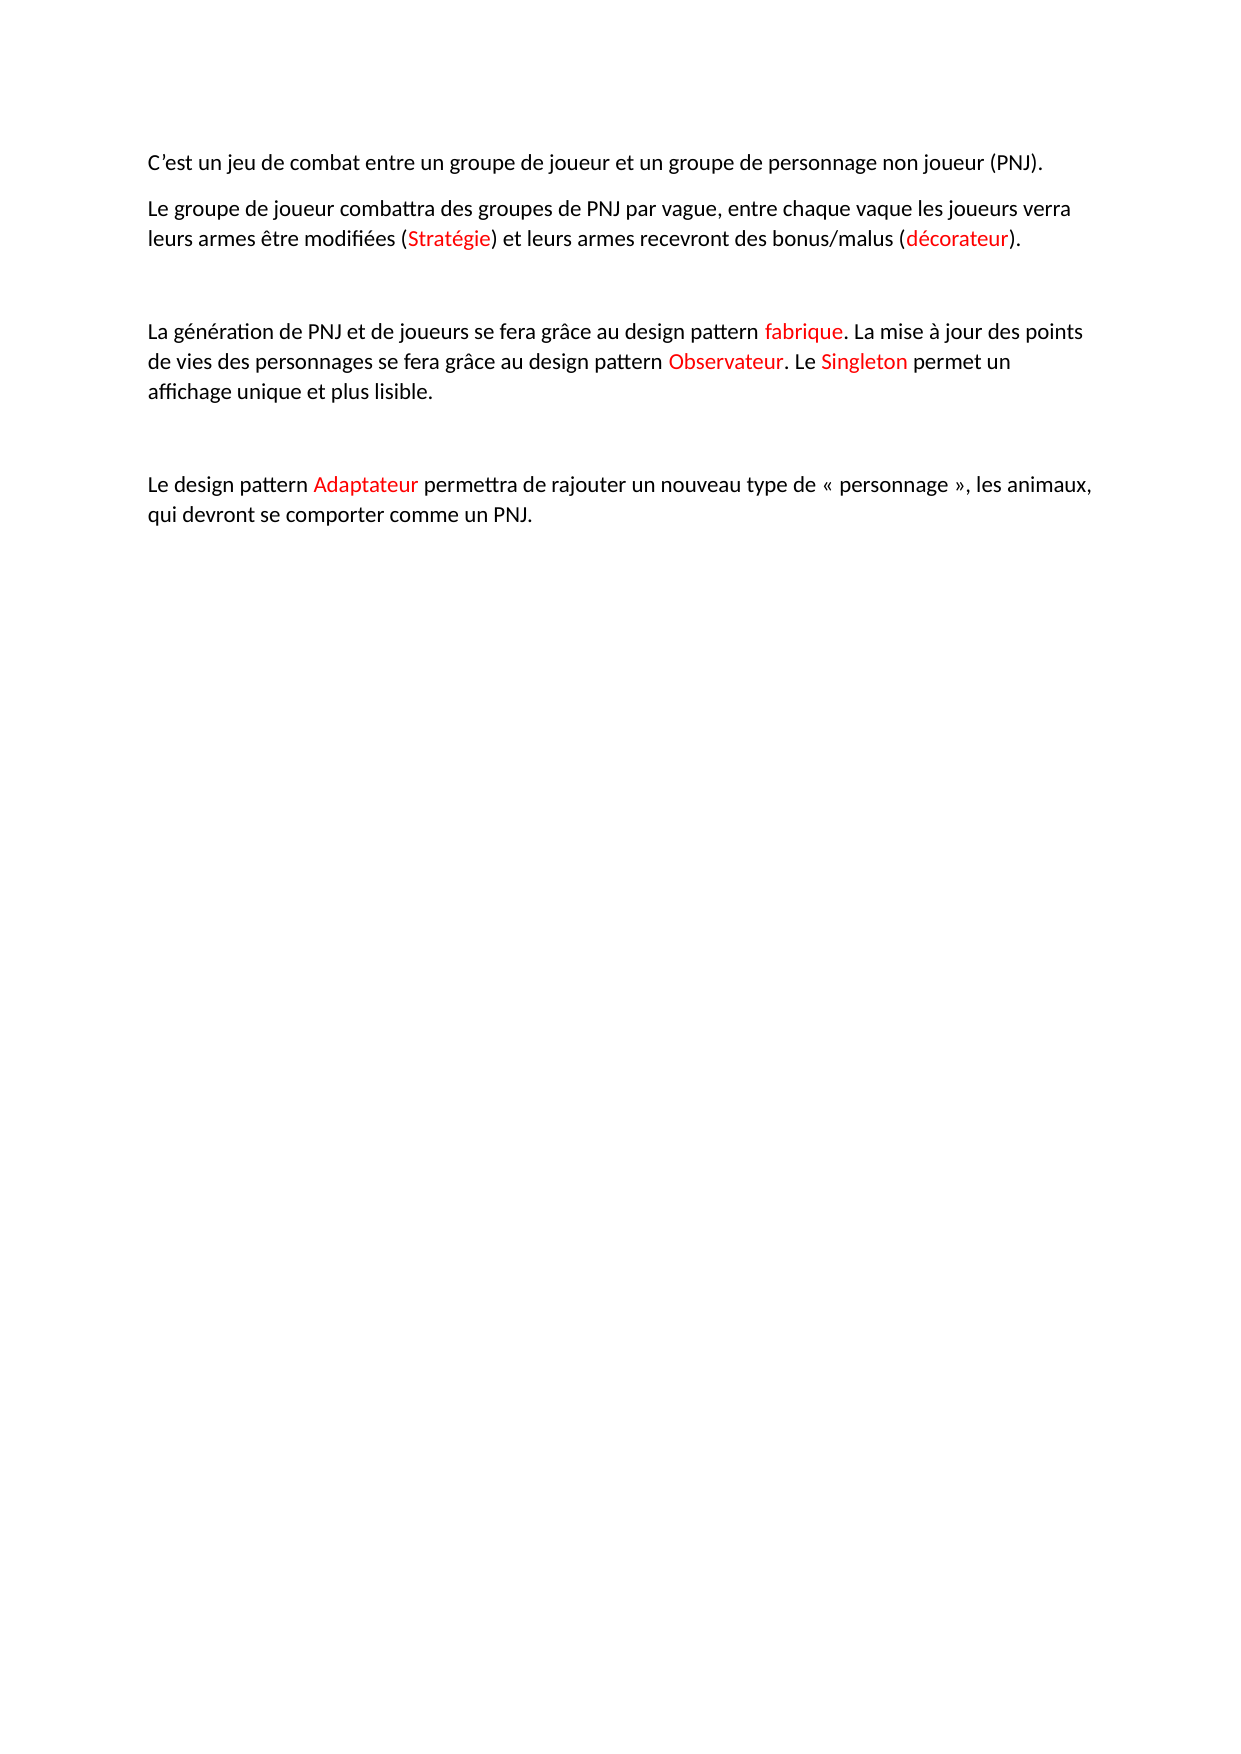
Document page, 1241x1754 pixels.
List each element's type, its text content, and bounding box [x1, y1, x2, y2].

text Le groupe de joueur combattra des groupes de PNJ par vague, entre chaque vaque les joueurs verra leurs armes être modifiées (Stratégie) et leurs armes recevront des bonus/malus (décorateur). [148, 194, 1093, 252]
text La génération de PNJ et de joueurs se fera grâce au design pattern fabrique. La mise à jour des points de vies des personnages se fera grâce au design pattern Observateur. Le Singleton permet un affichage unique et plus lisible. [148, 317, 1093, 405]
text C’est un jeu de combat entre un groupe de joueur et un groupe de personnage non joueur (PNJ). [148, 148, 1093, 176]
text Le design pattern Adaptateur permettra de rajouter un nouveau type de « personnage », les animaux, qui devront se comporter comme un PNJ. [148, 470, 1093, 528]
